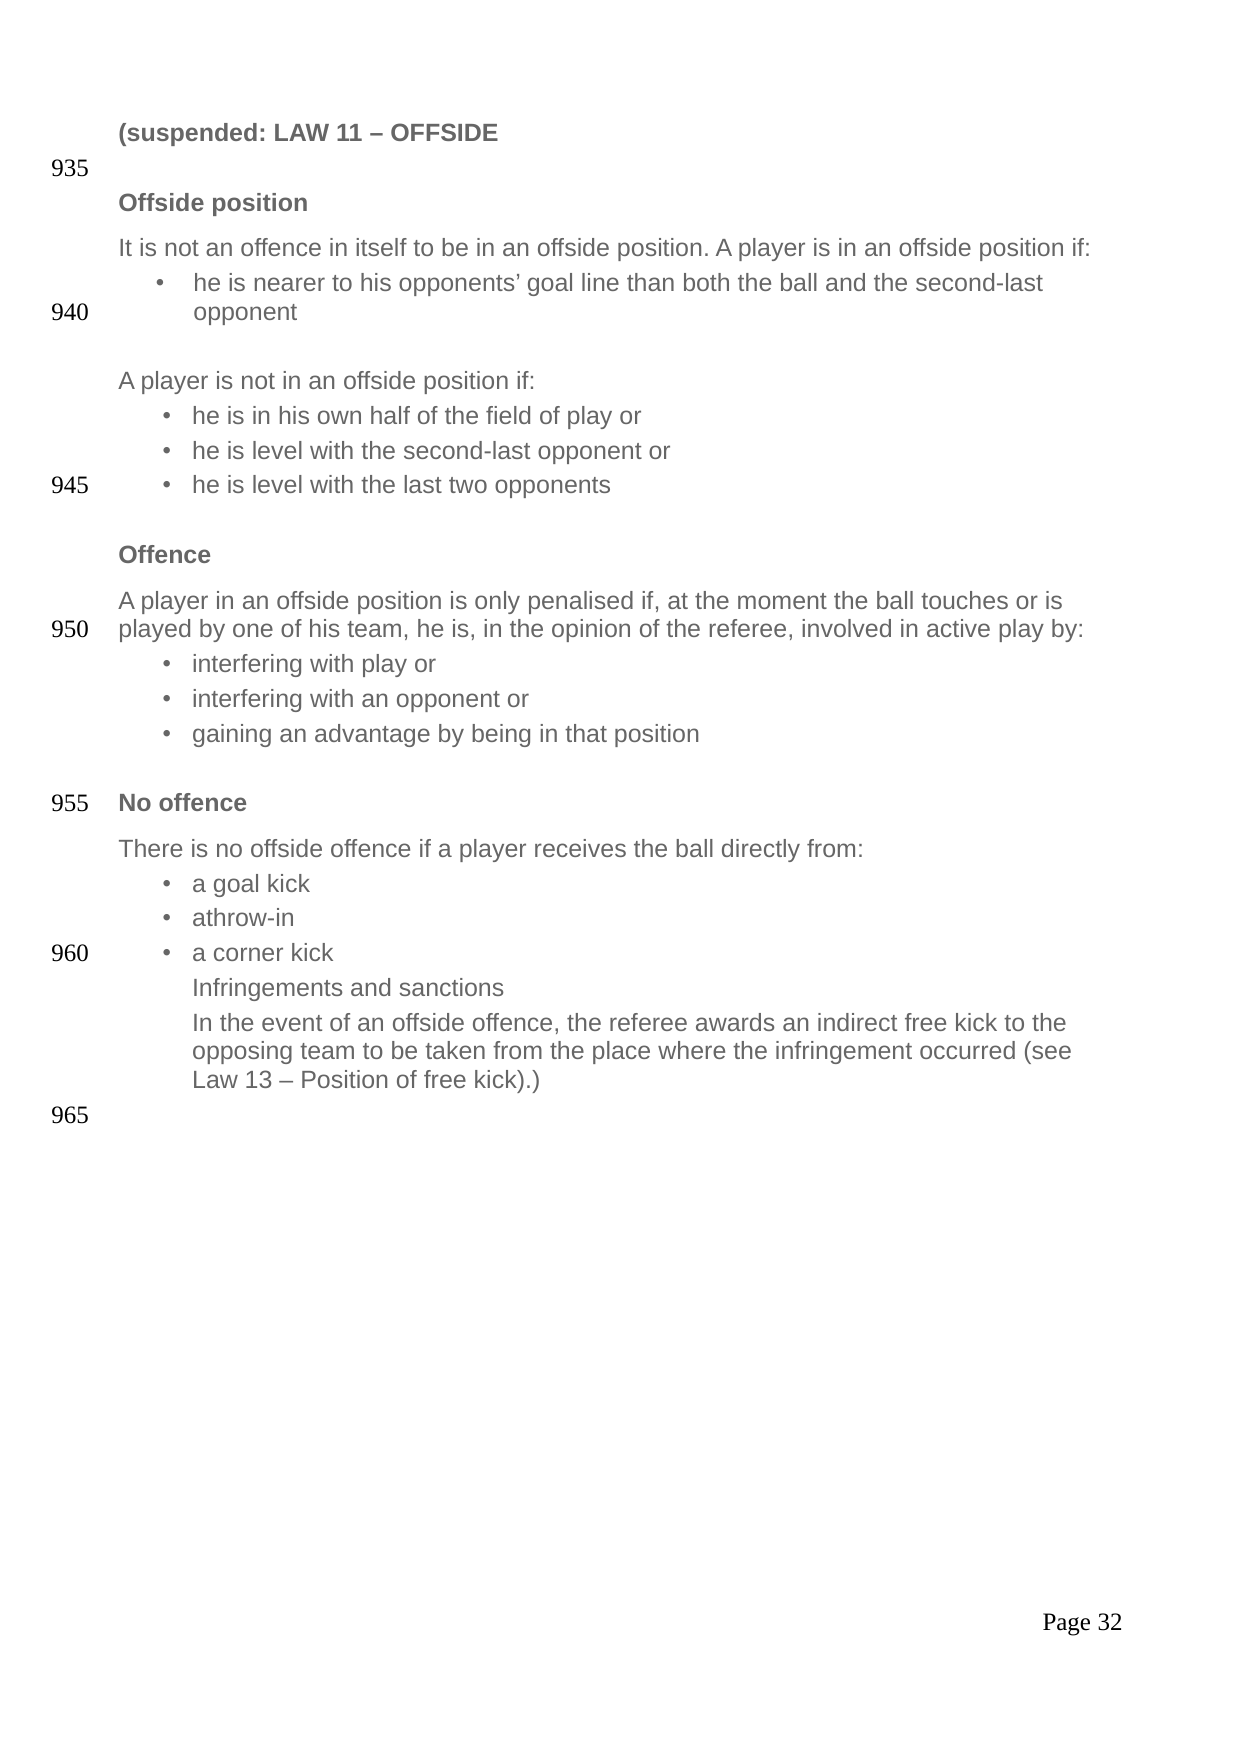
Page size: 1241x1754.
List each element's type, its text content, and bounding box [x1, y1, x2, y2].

list interfering with play or [162, 649, 1122, 678]
list interfering with an opponent or [162, 684, 1122, 713]
list athrow-in [162, 903, 1122, 932]
list gaining an advantage by being in that position [162, 719, 1122, 747]
list a goal kick [162, 868, 1122, 897]
list he is level with the last two opponents [162, 470, 1122, 499]
text There is no offside offence if a player receives the ball directly from: [118, 823, 1122, 863]
text No offence [118, 788, 1122, 817]
list he is in his own half of the field of play or [162, 401, 1122, 430]
text Offside position [118, 187, 1122, 216]
text A player in an offside position is only penalised if, at the moment the ball touches or is played by one of his team, he is, in the opinion of the referee, involved in active play by: [118, 574, 1122, 643]
text It is not an offence in itself to be in an offside position. A player is in an offside position if: [118, 222, 1122, 262]
list a corner kick [162, 938, 1122, 967]
list he is level with the second-last opponent or [162, 436, 1122, 464]
list In the event of an offside offence, the referee awards an indirect free kick to the opposing team to be taken from the place where the infringement occurred (see Law 13 – Position of free kick).) [162, 1008, 1122, 1094]
list Infringements and sanctions [162, 973, 1122, 1002]
text A player is not in an offside position if: [118, 366, 1122, 395]
text Offence [118, 540, 1122, 569]
text (suspended: LAW 11 – OFFSIDE [118, 118, 1122, 147]
list he is nearer to his opponents’ goal line than both the ball and the second-last opponent [156, 268, 1122, 326]
